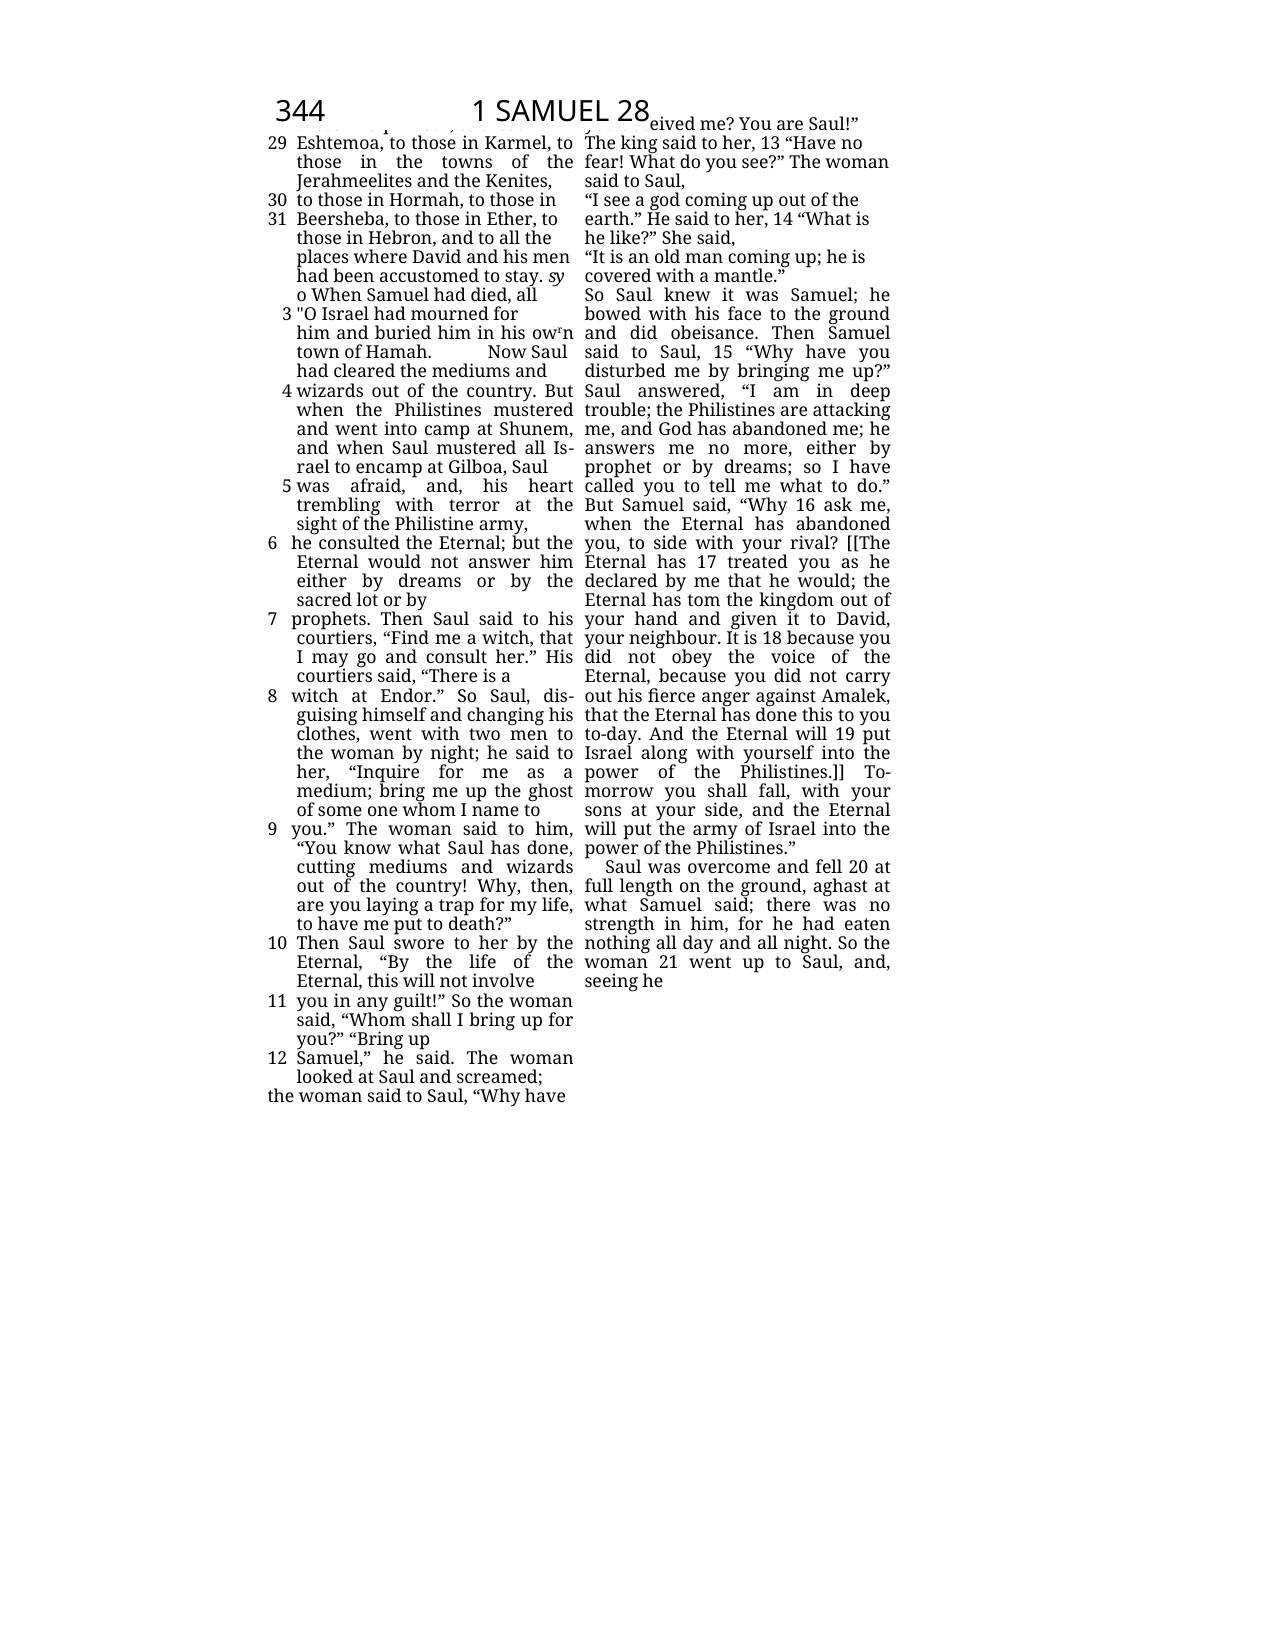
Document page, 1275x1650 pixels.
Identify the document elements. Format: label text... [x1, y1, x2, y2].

list witch at Endor.” So Saul, dis­guising himself and changing his clothes, went with two men to the woman by night; he said to her, “Inquire for me as a medium; bring me up the ghost of some one whom I name to [267, 687, 574, 820]
list Then Saul swore to her by the Eternal, “By the life of the Eternal, this will not involve [267, 934, 574, 992]
list to those in Hormah, to those in [267, 191, 574, 210]
list he consulted the Eternal; but the Eternal would not answer him either by dreams or by the sacred lot or by [267, 534, 574, 611]
text the woman said to Saul, “Why have you deceived me? You are Saul!” The king said to her, 13 “Have no fear! What do you see?” The woman said to Saul, [267, 1087, 574, 1106]
list you.” The woman said to him, “You know what Saul has done, cutting mediums and wizards out of the country! Why, then, are you laying a trap for my life, to have me put to death?” [267, 820, 574, 934]
list you in any guilt!” So the woman said, “Whom shall I bring up for you?” “Bring up [267, 992, 574, 1049]
text “I see a god coming up out of the earth.” He said to her, 14 “What is he like?” She said, [584, 191, 891, 248]
list prophets. Then Saul said to his courtiers, “Find me a witch, that I may go and consult her.” His courtiers said, “There is a [267, 611, 574, 687]
list Eshtemoa, to those in Karmel, to those in the towns of the Jerahmeelites and the Kenites, [267, 134, 574, 191]
text Saul was overcome and fell 20 at full length on the ground, aghast at what Samuel said; there was no strength in him, for he had eaten nothing all day and all night. So the woman 21 went up to Saul, and, seeing he [584, 858, 891, 992]
list wizards out of the country. But when the Philistines mustered and went into camp at Shunem, and when Saul mustered all Is­rael to encamp at Gilboa, Saul [282, 382, 574, 477]
text him and buried him in his owrn town of Hamah. Now Saul [296, 324, 574, 363]
list was afraid, and, his heart trembling with terror at the sight of the Philistine army, [282, 477, 574, 534]
text those in Siphmoth, to those in [387, 130, 574, 134]
text “It is an old man coming up; he is covered with a mantle.” [584, 248, 891, 286]
list "O Israel had mourned for [282, 306, 574, 324]
text the woman said to Saul, “Why have you deceived me? You are Saul!” The king said to her, 13 “Have no fear! What do you see?” The woman said to Saul, [584, 115, 891, 191]
list Samuel,” he said. The woman looked at Saul and screamed; [267, 1049, 574, 1087]
text had cleared the mediums and [296, 363, 574, 382]
list Beersheba, to those in Ether, to those in Hebron, and to all the places where David and his men had been accustomed to stay. sy o When Samuel had died, all [267, 210, 574, 306]
text So Saul knew it was Samuel; he bowed with his face to the ground and did obeisance. Then Samuel said to Saul, 15 “Why have you disturbed me by bringing me up?” Saul an­swered, “I am in deep trouble; the Philistines are attacking me, and God has abandoned me; he answers me no more, either by prophet or by dreams; so I have called you to tell me what to do.” But Samuel said, “Why 16 ask me, when the Eternal has abandoned you, to side with your rival? [[The Eternal has 17 treated you as he declared by me that he would; the Eternal has tom the kingdom out of your hand and given it to David, your neighbour. It is 18 because you did not obey the voice of the Eternal, because you did not carry out his fierce anger against Amalek, that the Eternal has done this to you to-day. And the Eternal will 19 put Israel along with yourself into the power of the Philis­tines.]] To-morrow you shall fall, with your sons at your side, and the Eternal will put the army of Israel into the power of the Philistines.” [584, 286, 891, 858]
